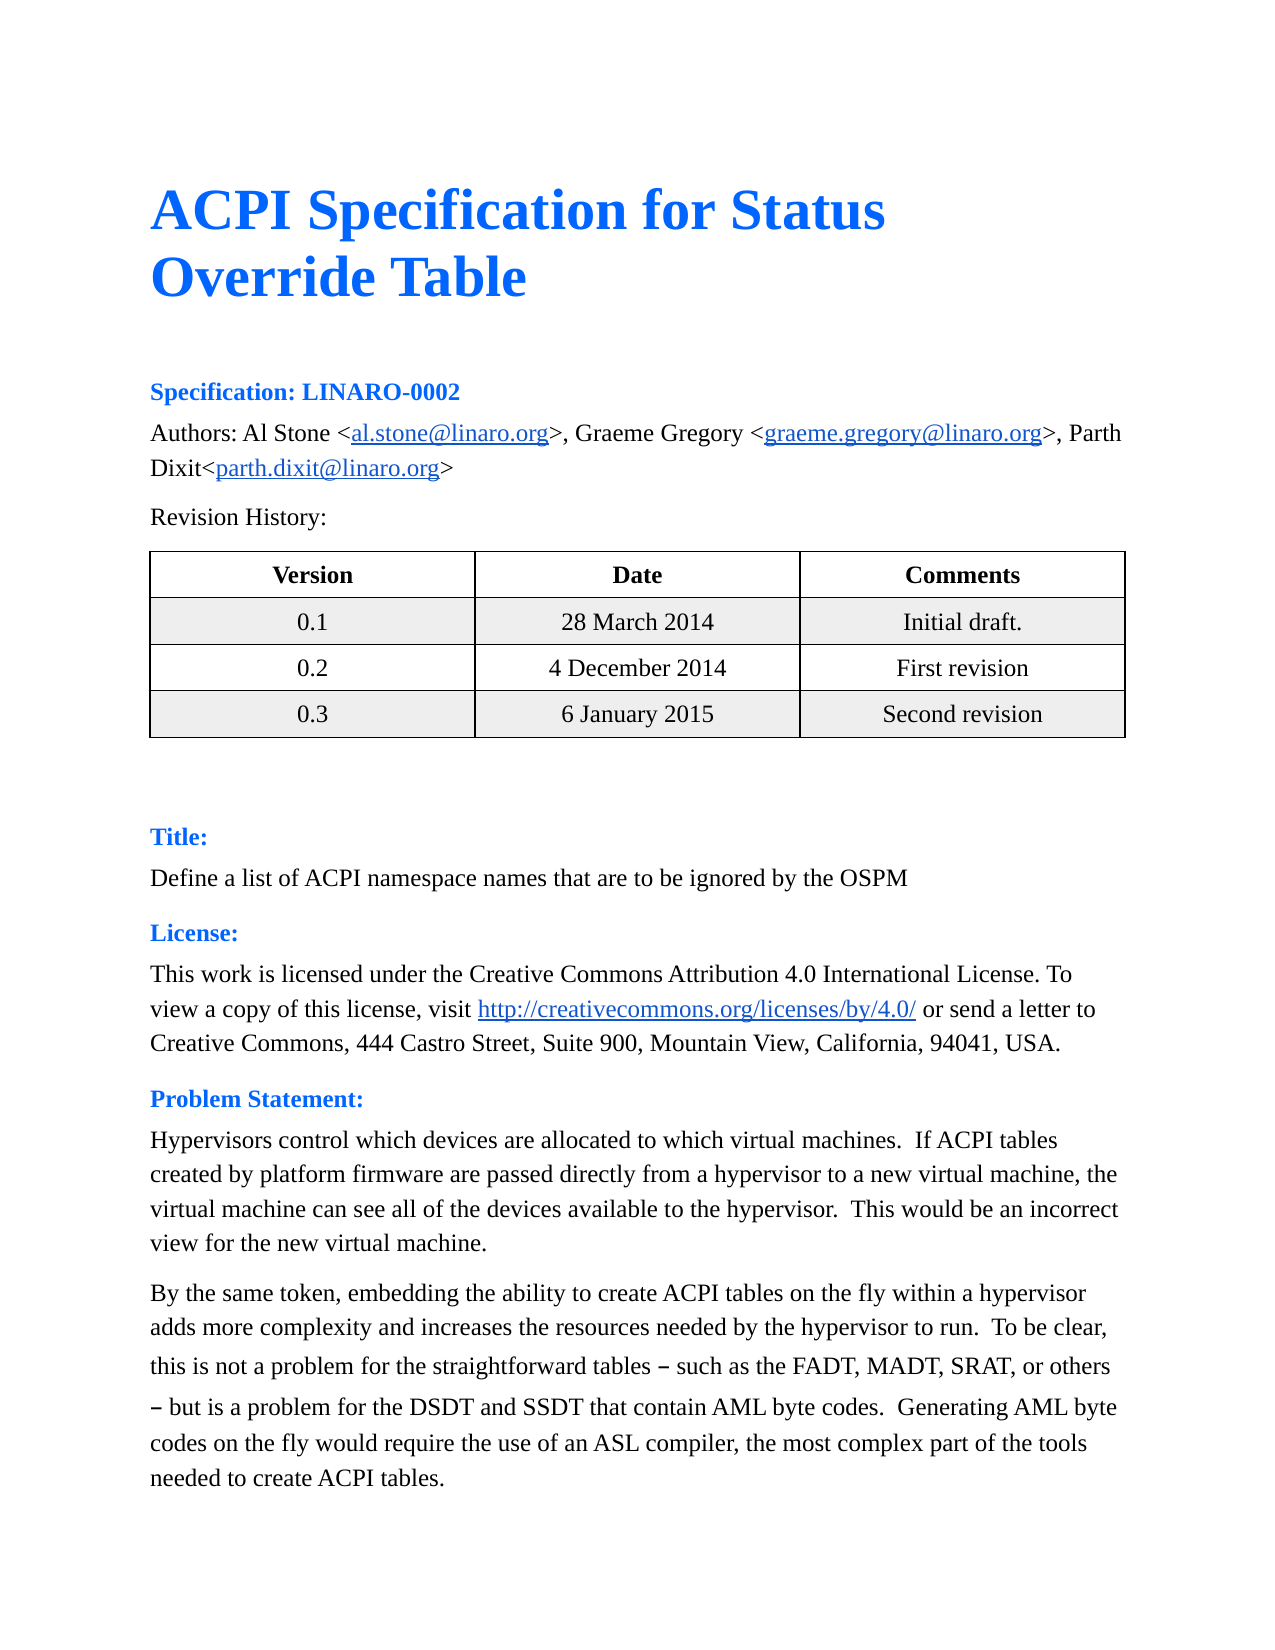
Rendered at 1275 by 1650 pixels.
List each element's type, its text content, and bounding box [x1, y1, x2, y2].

table_cell 4 December 2014 [476, 645, 799, 690]
text Revision History: [150, 502, 1125, 531]
text Specification: LINARO-0002 [150, 377, 1125, 406]
text This work is licensed under the Creative Commons Attribution 4.0 International License. To view a copy of this license, visit http://creativecommons.org/licenses/by/4.0/ or send a letter to Creative Commons, 444 Castro Street, Suite 900, Mountain View, California, 94041, USA. [150, 959, 1125, 1057]
text Define a list of ACPI namespace names that are to be ignored by the OSPM [150, 863, 1125, 892]
table_header Version [151, 552, 474, 597]
text License: [150, 918, 1125, 947]
table_cell 0.1 [151, 598, 474, 644]
text Authors: Al Stone <al.stone@linaro.org>, Graeme Gregory <graeme.gregory@linaro.org>, Parth Dixit<parth.dixit@linaro.org> [150, 418, 1125, 481]
table_header Date [476, 552, 799, 597]
text Hypervisors control which devices are allocated to which virtual machines. If ACPI tables created by platform firmware are passed directly from a hypervisor to a new virtual machine, the virtual machine can see all of the devices available to the hypervisor. This would be an incorrect view for the new virtual machine. [150, 1125, 1125, 1257]
text Title: [150, 822, 1125, 851]
table_cell Second revision [801, 691, 1124, 737]
table_cell 28 March 2014 [476, 598, 799, 644]
text By the same token, embedding the ability to create ACPI tables on the fly within a hypervisor adds more complexity and increases the resources needed by the hypervisor to run. To be clear, this is not a problem for the straightforward tables – such as the FADT, MADT, SRAT, or others – but is a problem for the DSDT and SSDT that contain AML byte codes. Generating AML byte codes on the fly would require the use of an ASL compiler, the most complex part of the tools needed to create ACPI tables. [150, 1278, 1125, 1491]
table_cell Initial draft. [801, 598, 1124, 644]
table_cell 0.3 [151, 691, 474, 737]
text ACPI Specification for Status Override Table [150, 175, 1125, 309]
table_cell 6 January 2015 [476, 691, 799, 737]
table_header Comments [801, 552, 1124, 597]
table_cell First revision [801, 645, 1124, 690]
table_cell 0.2 [151, 645, 474, 690]
text Problem Statement: [150, 1084, 1125, 1113]
